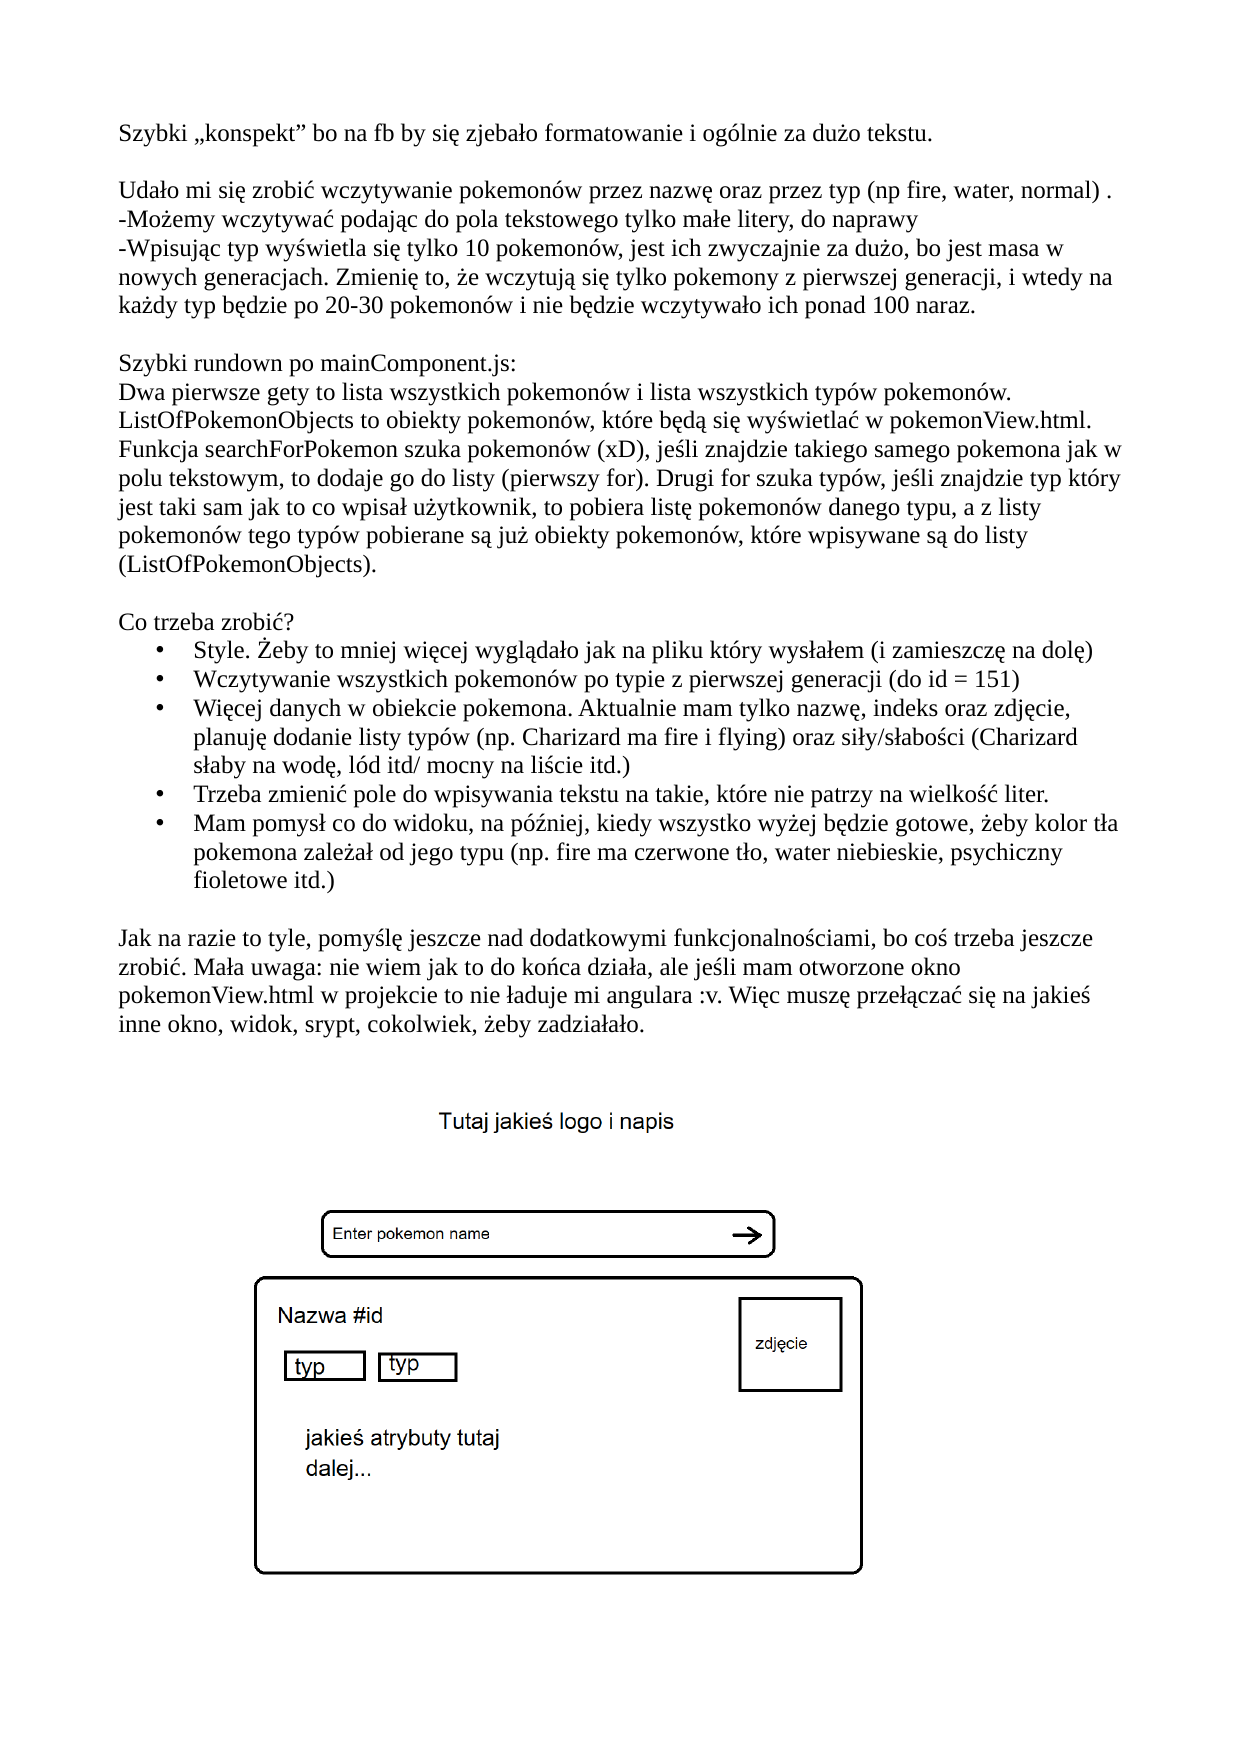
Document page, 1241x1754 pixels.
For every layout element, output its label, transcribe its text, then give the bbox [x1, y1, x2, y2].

text Co trzeba zrobić? [118, 607, 1122, 636]
text -Możemy wczytywać podając do pola tekstowego tylko małe litery, do naprawy [118, 204, 1122, 233]
list Style. Żeby to mniej więcej wyglądało jak na pliku który wysłałem (i zamieszczę na dolę) [156, 636, 1122, 664]
text Dwa pierwsze gety to lista wszystkich pokemonów i lista wszystkich typów pokemonów. ListOfPokemonObjects to obiekty pokemonów, które będą się wyświetlać w pokemonView.html. Funkcja searchForPokemon szuka pokemonów (xD), jeśli znajdzie takiego samego pokemona jak w polu tekstowym, to dodaje go do listy (pierwszy for). Drugi for szuka typów, jeśli znajdzie typ który jest taki sam jak to co wpisał użytkownik, to pobiera listę pokemonów danego typu, a z listy pokemonów tego typów pobierane są już obiekty pokemonów, które wpisywane są do listy (ListOfPokemonObjects). [118, 377, 1122, 578]
text Jak na razie to tyle, pomyślę jeszcze nad dodatkowymi funkcjonalnościami, bo coś trzeba jeszcze zrobić. Mała uwaga: nie wiem jak to do końca działa, ale jeśli mam otworzone okno pokemonView.html w projekcie to nie ładuje mi angulara :v. Więc muszę przełączać się na jakieś inne okno, widok, srypt, cokolwiek, żeby zadziałało. [118, 923, 1122, 1038]
list Wczytywanie wszystkich pokemonów po typie z pierwszej generacji (do id = 151) [156, 664, 1122, 693]
text Szybki „konspekt” bo na fb by się zjebało formatowanie i ogólnie za dużo tekstu. [118, 118, 1122, 147]
list Trzeba zmienić pole do wpisywania tekstu na takie, które nie patrzy na wielkość liter. [156, 779, 1122, 808]
list Więcej danych w obiekcie pokemona. Aktualnie mam tylko nazwę, indeks oraz zdjęcie, planuję dodanie listy typów (np. Charizard ma fire i flying) oraz siły/słabości (Charizard słaby na wodę, lód itd/ mocny na liście itd.) [156, 693, 1122, 779]
text Udało mi się zrobić wczytywanie pokemonów przez nazwę oraz przez typ (np fire, water, normal) . [118, 176, 1122, 204]
picture [216, 1073, 928, 1603]
text -Wpisując typ wyświetla się tylko 10 pokemonów, jest ich zwyczajnie za dużo, bo jest masa w nowych generacjach. Zmienię to, że wczytują się tylko pokemony z pierwszej generacji, i wtedy na każdy typ będzie po 20-30 pokemonów i nie będzie wczytywało ich ponad 100 naraz. [118, 233, 1122, 319]
list Mam pomysł co do widoku, na później, kiedy wszystko wyżej będzie gotowe, żeby kolor tła pokemona zależał od jego typu (np. fire ma czerwone tło, water niebieskie, psychiczny fioletowe itd.) [156, 808, 1122, 894]
text Szybki rundown po mainComponent.js: [118, 348, 1122, 377]
